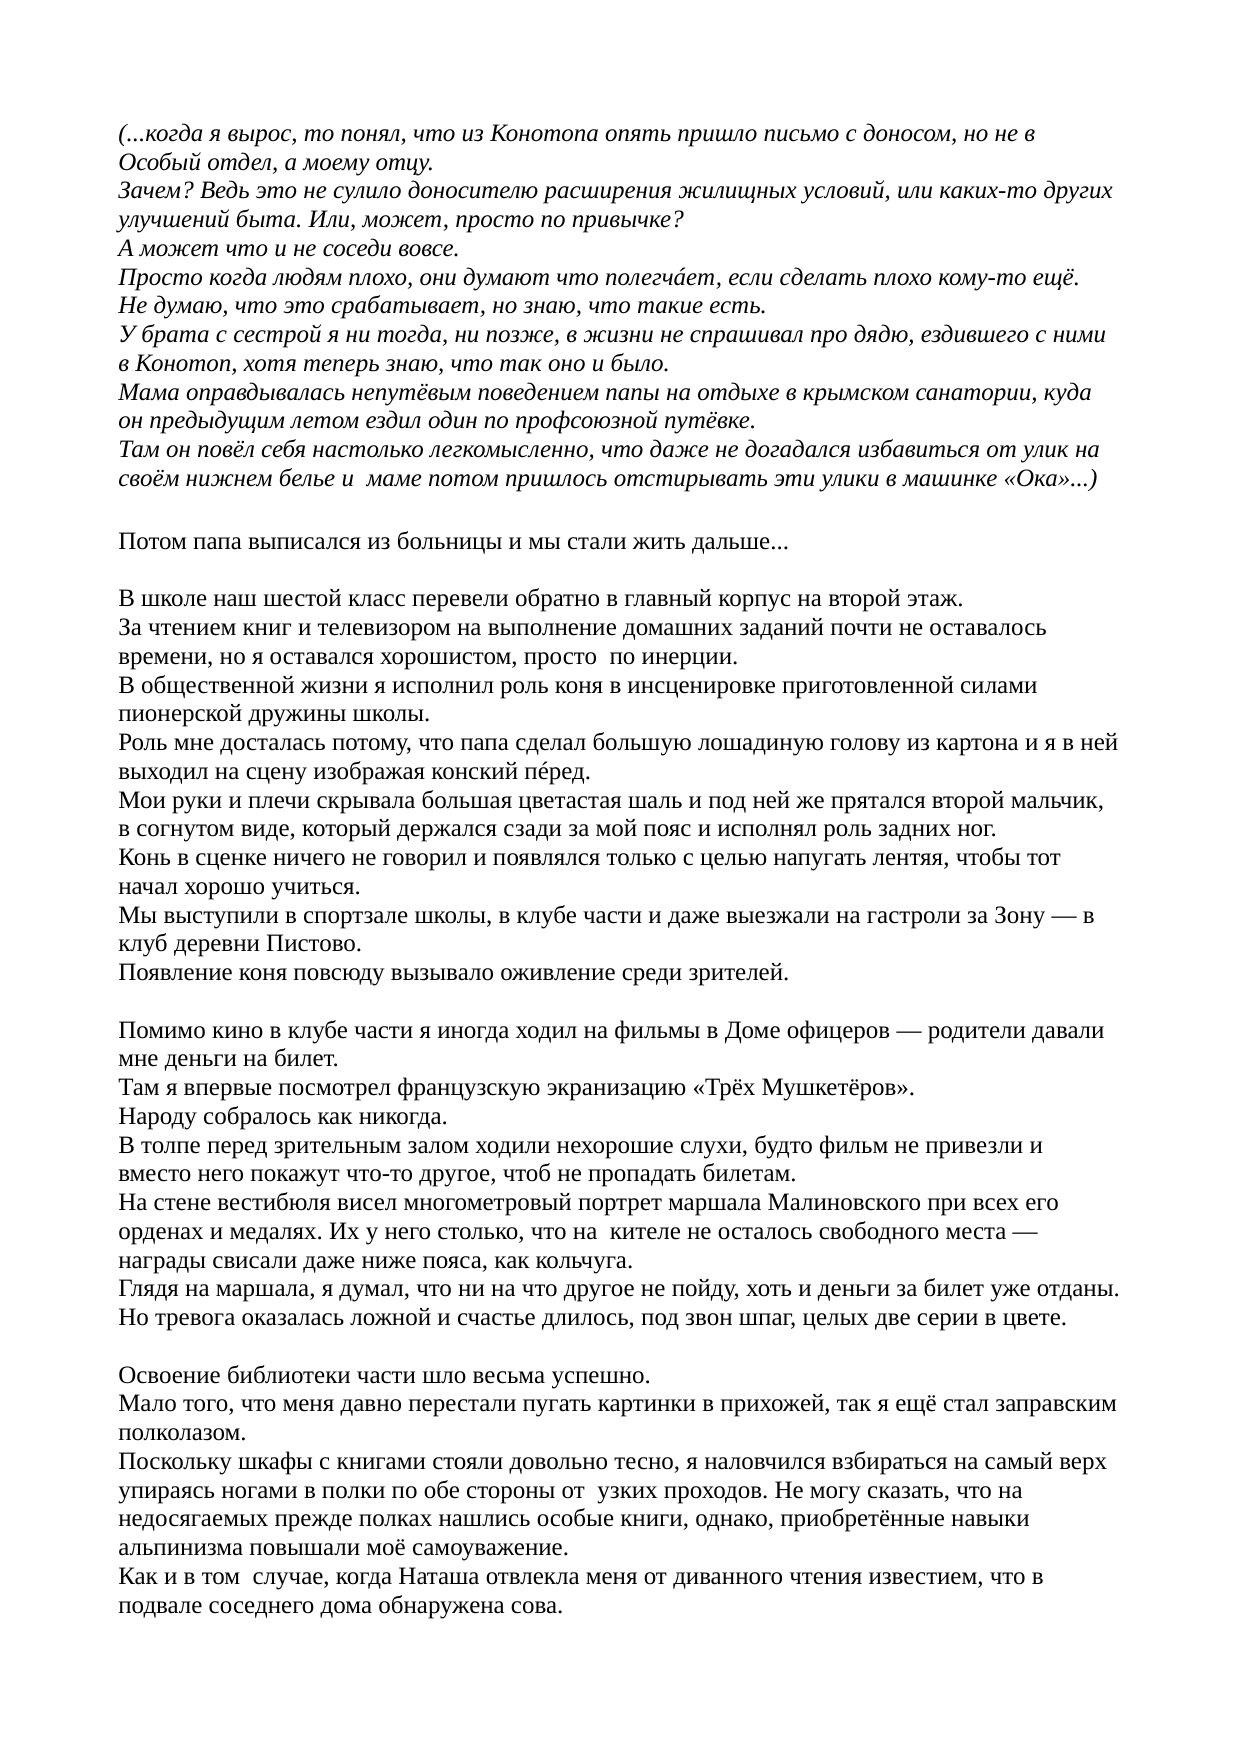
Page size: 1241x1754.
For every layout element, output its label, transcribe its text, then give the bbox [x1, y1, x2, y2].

text В общественной жизни я исполнил роль коня в инсценировке приготовленной силами пионерской дружины школы. [118, 670, 1122, 727]
text Роль мне досталась потому, что папа сделал большую лошадиную голову из картона и я в ней выходил на сцену изображая конский пéред. [118, 727, 1122, 785]
text В толпе перед зрительным залом ходили нехорошие слухи, будто фильм не привезли и вместо него покажут что-то другое, чтоб не пропадать билетам. [118, 1130, 1122, 1187]
text За чтением книг и телевизором на выполнение домашних заданий почти не оставалось времени, но я оставался хорошистом, просто по инерции. [118, 612, 1122, 670]
text Освоение библиотеки части шло весьма успешно. [118, 1360, 1122, 1388]
text Мама оправдывалась непутёвым поведением папы на отдыхе в крымском санатории, куда он предыдущим летом ездил один по профсоюзной путёвке. [118, 377, 1122, 434]
text Но тревога оказалась ложной и счастье длилось, под звон шпаг, целых две серии в цвете. [118, 1302, 1122, 1331]
text Не думаю, что это срабатывает, но знаю, что такие есть. [118, 291, 1122, 319]
text Там он повёл себя настолько легкомысленно, что даже не догадался избавиться от улик на своём нижнем белье и маме потом пришлось отстирывать эти улики в машинке «Ока»...) [118, 434, 1122, 492]
text Конь в сценке ничего не говорил и появлялся только с целью напугать лентяя, чтобы тот начал хорошо учиться. [118, 842, 1122, 900]
text Зачем? Ведь это не сулило доносителю расширения жилищных условий, или каких-то других улучшений быта. Или, может, просто по привычке? [118, 176, 1122, 233]
text Там я впервые посмотрел французскую экранизацию «Трёх Мушкетёров». [118, 1072, 1122, 1101]
text У брата с сестрой я ни тогда, ни позже, в жизни не спрашивал про дядю, ездившего с ними в Конотоп, хотя теперь знаю, что так оно и было. [118, 319, 1122, 377]
text Просто когда людям плохо, они думают что полегчáет, если сделать плохо кому-то ещё. [118, 262, 1122, 291]
text Мои руки и плечи скрывала большая цветастая шаль и под ней же прятался второй мальчик, в согнутом виде, который держался сзади за мой пояс и исполнял роль задних ног. [118, 785, 1122, 842]
text Народу собралось как никогда. [118, 1101, 1122, 1130]
text Появление коня повсюду вызывало оживление среди зрителей. [118, 957, 1122, 986]
text Мы выступили в спортзале школы, в клубе части и даже выезжали на гастроли за Зону — в клуб деревни Пистово. [118, 900, 1122, 957]
text Мало того, что меня давно перестали пугать картинки в прихожей, так я ещё стал заправским полколазом. [118, 1388, 1122, 1446]
text А может что и не соседи вовсе. [118, 233, 1122, 262]
text В школе наш шестой класс перевели обратно в главный корпус на второй этаж. [118, 583, 1122, 612]
text Потом папа выписался из больницы и мы стали жить дальше... [118, 526, 1122, 555]
text Глядя на маршала, я думал, что ни на что другое не пойду, хоть и деньги за билет уже отданы. [118, 1273, 1122, 1302]
text Помимо кино в клубе части я иногда ходил на фильмы в Доме офицеров — родители давали мне деньги на билет. [118, 1015, 1122, 1072]
text На стене вестибюля висел многометровый портрет маршала Малиновского при всех его орденах и медалях. Их у него столько, что на кителе не осталось свободного места — награды свисали даже ниже пояса, как кольчуга. [118, 1187, 1122, 1273]
text Поскольку шкафы с книгами стояли довольно тесно, я наловчился взбираться на самый верх упираясь ногами в полки по обе стороны от узких проходов. Не могу сказать, что на недосягаемых прежде полках нашлись особые книги, однако, приобретённые навыки альпинизма повышали моё самоуважение. [118, 1446, 1122, 1561]
text (...когда я вырос, то понял, что из Конотопа опять пришло письмо с доносом, но не в Особый отдел, а моему отцу. [118, 118, 1122, 176]
text Как и в том случае, когда Наташа отвлекла меня от диванного чтения известием, что в подвале соседнего дома обнаружена сова. [118, 1561, 1122, 1618]
